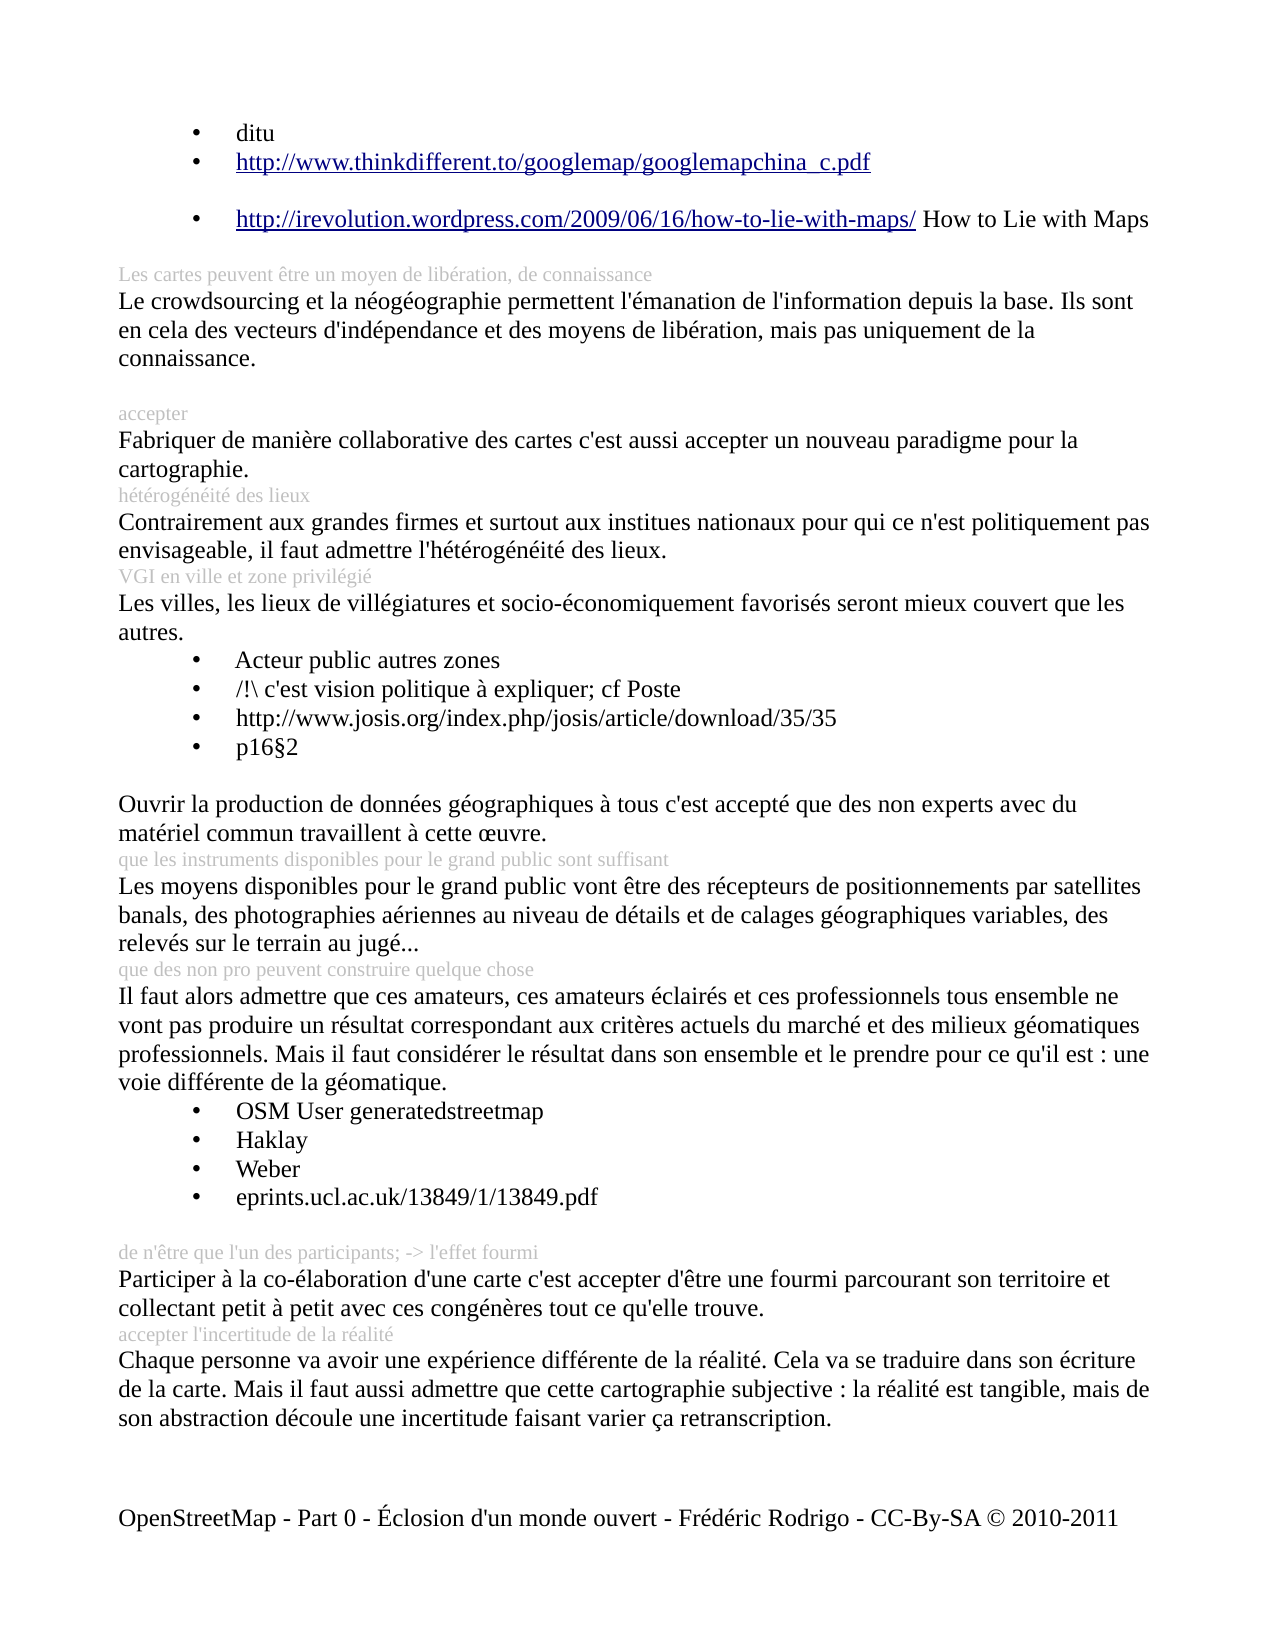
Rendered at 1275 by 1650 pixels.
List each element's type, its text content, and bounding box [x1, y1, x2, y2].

text hétérogénéité des lieux [118, 482, 1157, 507]
text Les cartes peuvent être un moyen de libération, de connaissance [118, 262, 1157, 286]
text de n'être que l'un des participants; -> l'effet fourmi [118, 1240, 1157, 1264]
list Haklay [192, 1125, 1157, 1154]
text Chaque personne va avoir une expérience différente de la réalité. Cela va se traduire dans son écriture de la carte. Mais il faut aussi admettre que cette cartographie subjective : la réalité est tangible, mais de son abstraction découle une incertitude faisant varier ça retranscription. [118, 1346, 1157, 1432]
list Weber [192, 1154, 1157, 1182]
text que les instruments disponibles pour le grand public sont suffisant [118, 847, 1157, 871]
text VGI en ville et zone privilégié [118, 564, 1157, 588]
list Acteur public autres zones [192, 646, 1157, 674]
text Les moyens disponibles pour le grand public vont être des récepteurs de positionnements par satellites banals, des photographies aériennes au niveau de détails et de calages géographiques variables, des relevés sur le terrain au jugé... [118, 871, 1157, 957]
text Il faut alors admettre que ces amateurs, ces amateurs éclairés et ces professionnels tous ensemble ne vont pas produire un résultat correspondant aux critères actuels du marché et des milieux géomatiques professionnels. Mais il faut considérer le résultat dans son ensemble et le prendre pour ce qu'il est : une voie différente de la géomatique. [118, 981, 1157, 1096]
text Contrairement aux grandes firmes et surtout aux institues nationaux pour qui ce n'est politiquement pas envisageable, il faut admettre l'hétérogénéité des lieux. [118, 507, 1157, 564]
list eprints.ucl.ac.uk/13849/1/13849.pdf [192, 1182, 1157, 1211]
list p16§2 [192, 732, 1157, 761]
text Fabriquer de manière collaborative des cartes c'est aussi accepter un nouveau paradigme pour la cartographie. [118, 425, 1157, 482]
text Participer à la co-élaboration d'une carte c'est accepter d'être une fourmi parcourant son territoire et collectant petit à petit avec ces congénères tout ce qu'elle trouve. [118, 1264, 1157, 1322]
list OSM User generatedstreetmap [192, 1096, 1157, 1125]
list /!\ c'est vision politique à expliquer; cf Poste [192, 674, 1157, 703]
text accepter l'incertitude de la réalité [118, 1322, 1157, 1346]
text Le crowdsourcing et la néogéographie permettent l'émanation de l'information depuis la base. Ils sont en cela des vecteurs d'indépendance et des moyens de libération, mais pas uniquement de la connaissance. [118, 286, 1157, 372]
text Ouvrir la production de données géographiques à tous c'est accepté que des non experts avec du matériel commun travaillent à cette œuvre. [118, 789, 1157, 847]
list ditu [192, 118, 1157, 147]
text que des non pro peuvent construire quelque chose [118, 957, 1157, 981]
text Les villes, les lieux de villégiatures et socio-économiquement favorisés seront mieux couvert que les autres. [118, 588, 1157, 646]
list http://irevolution.wordpress.com/2009/06/16/how-to-lie-with-maps/ How to Lie with Maps [192, 204, 1157, 233]
list http://www.thinkdifferent.to/googlemap/googlemapchina_c.pdf [192, 147, 1157, 176]
list http://www.josis.org/index.php/josis/article/download/35/35 [192, 703, 1157, 732]
text accepter [118, 401, 1157, 425]
